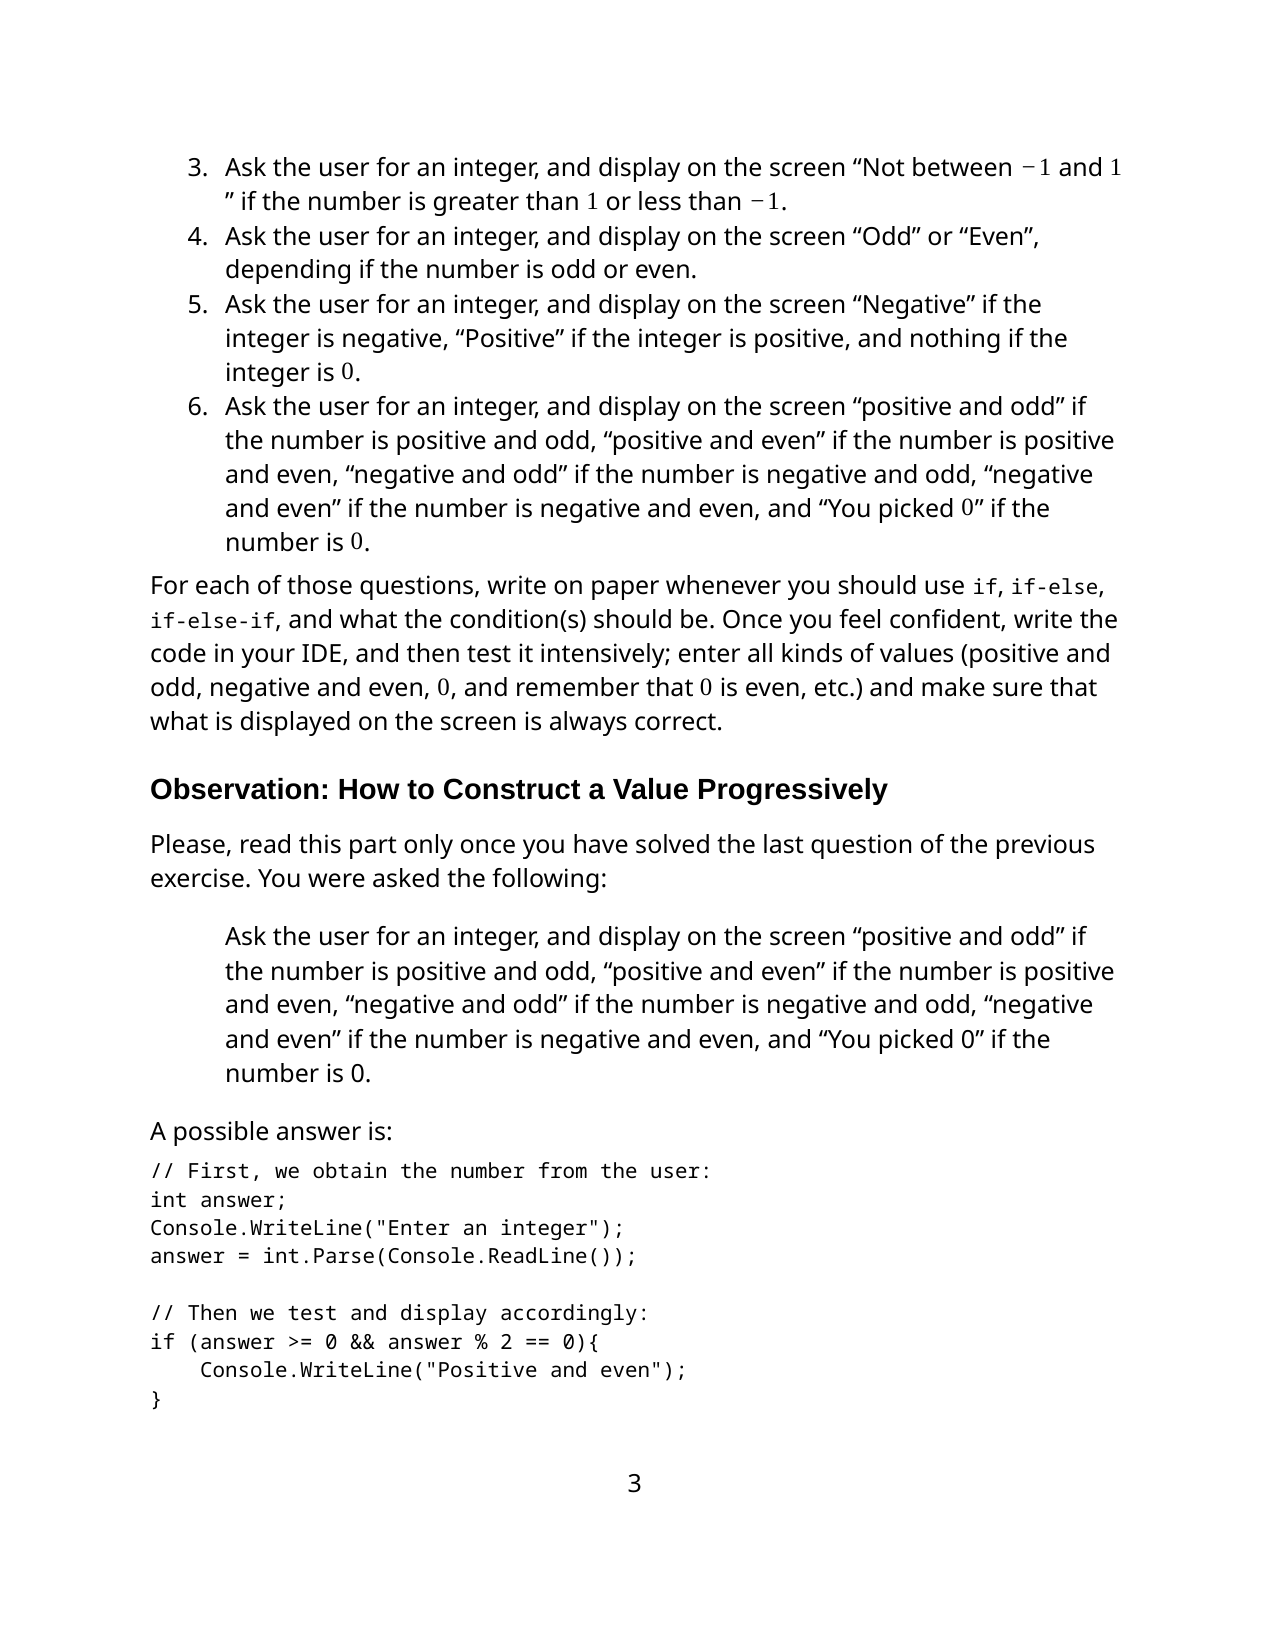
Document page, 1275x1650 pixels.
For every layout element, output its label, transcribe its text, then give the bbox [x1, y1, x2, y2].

subtitle Observation: How to Construct a Value Progressively [150, 772, 1125, 806]
text Ask the user for an integer, and display on the screen “positive and odd” if the number is positive and odd, “positive and even” if the number is positive and even, “negative and odd” if the number is negative and odd, “negative and even” if the number is negative and even, and “You picked 0” if the number is 0. [225, 919, 1125, 1089]
list Ask the user for an integer, and display on the screen “positive and odd” if the number is positive and odd, “positive and even” if the number is positive and even, “negative and odd” if the number is negative and odd, “negative and even” if the number is negative and even, and “You picked ” if the number is . [187, 388, 1125, 559]
text } [150, 1384, 1125, 1412]
text answer = int.Parse(Console.ReadLine()); [150, 1242, 1125, 1270]
list Ask the user for an integer, and display on the screen “Odd” or “Even”, depending if the number is odd or even. [187, 218, 1125, 286]
text Console.WriteLine("Enter an integer"); [150, 1213, 1125, 1242]
text int answer; [150, 1185, 1125, 1213]
text if (answer >= 0 && answer % 2 == 0){ [150, 1327, 1125, 1355]
list Ask the user for an integer, and display on the screen “Not between and ” if the number is greater than or less than . [187, 150, 1125, 218]
text Please, read this part only once you have solved the last question of the previous exercise. You were asked the following: [150, 827, 1125, 895]
list Ask the user for an integer, and display on the screen “Negative” if the integer is negative, “Positive” if the integer is positive, and nothing if the integer is . [187, 286, 1125, 388]
text Console.WriteLine("Positive and even"); [150, 1355, 1125, 1384]
text A possible answer is: [150, 1113, 1125, 1147]
text For each of those questions, write on paper whenever you should use if, if-else, if-else-if, and what the condition(s) should be. Once you feel confident, write the code in your IDE, and then test it intensively; enter all kinds of values (positive and odd, negative and even, , and remember that is even, etc.) and make sure that what is displayed on the screen is always correct. [150, 568, 1125, 738]
text // First, we obtain the number from the user: [150, 1156, 1125, 1185]
text // Then we test and display accordingly: [150, 1298, 1125, 1327]
